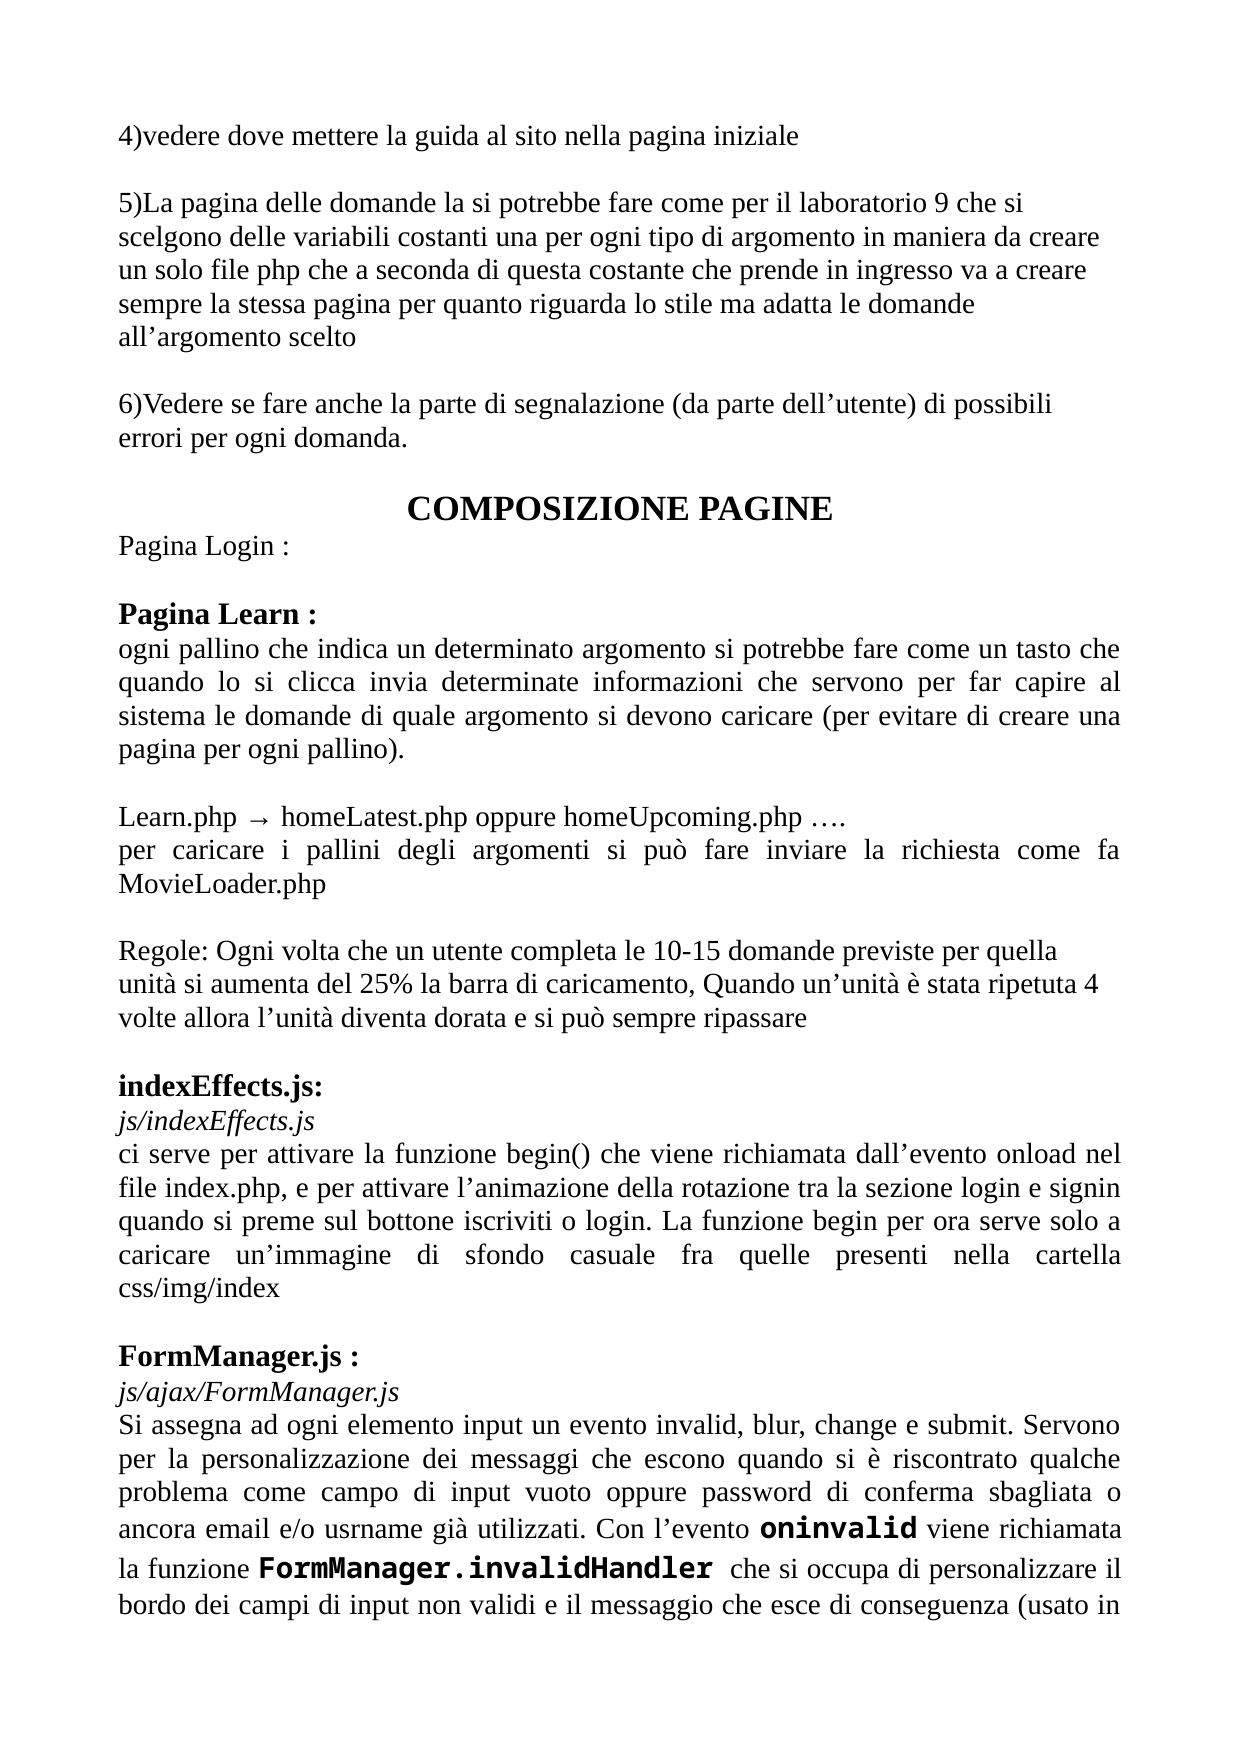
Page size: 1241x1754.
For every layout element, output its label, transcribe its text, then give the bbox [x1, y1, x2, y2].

text Pagina Learn : [118, 595, 1122, 631]
text ogni pallino che indica un determinato argomento si potrebbe fare come un tasto che quando lo si clicca invia determinate informazioni che servono per far capire al sistema le domande di quale argomento si devono caricare (per evitare di creare una pagina per ogni pallino). [118, 631, 1122, 765]
text Regole: Ogni volta che un utente completa le 10-15 domande previste per quella unità si aumenta del 25% la barra di caricamento, Quando un’unità è stata ripetuta 4 volte allora l’unità diventa dorata e si può sempre ripassare [118, 933, 1122, 1033]
text Si assegna ad ogni elemento input un evento invalid, blur, change e submit. Servono per la personalizzazione dei messaggi che escono quando si è riscontrato qualche problema come campo di input vuoto oppure password di conferma sbagliata o ancora email e/o usrname già utilizzati. Con l’evento oninvalid viene richiamata la funzione FormManager.invalidHandler che si occupa di personalizzare il bordo dei campi di input non validi e il messaggio che esce di conseguenza (usato in [118, 1407, 1122, 1621]
text ci serve per attivare la funzione begin() che viene richiamata dall’evento onload nel file index.php, e per attivare l’animazione della rotazione tra la sezione login e signin quando si preme sul bottone iscriviti o login. La funzione begin per ora serve solo a caricare un’immagine di sfondo casuale fra quelle presenti nella cartella css/img/index [118, 1136, 1122, 1304]
text COMPOSIZIONE PAGINE [118, 487, 1122, 528]
text per caricare i pallini degli argomenti si può fare inviare la richiesta come fa MovieLoader.php [118, 832, 1122, 899]
text js/indexEffects.js [118, 1103, 1122, 1136]
text 4)vedere dove mettere la guida al sito nella pagina iniziale [118, 118, 1122, 152]
text Learn.php → homeLatest.php oppure homeUpcoming.php …. [118, 799, 1122, 832]
text js/ajax/FormManager.js [118, 1374, 1122, 1407]
text FormManager.js : [118, 1338, 1122, 1374]
text 5)La pagina delle domande la si potrebbe fare come per il laboratorio 9 che si scelgono delle variabili costanti una per ogni tipo di argomento in maniera da creare un solo file php che a seconda di questa costante che prende in ingresso va a creare sempre la stessa pagina per quanto riguarda lo stile ma adatta le domande all’argomento scelto [118, 185, 1122, 353]
text Pagina Login : [118, 528, 1122, 561]
text 6)Vedere se fare anche la parte di segnalazione (da parte dell’utente) di possibili errori per ogni domanda. [118, 386, 1122, 453]
text indexEffects.js: [118, 1067, 1122, 1103]
